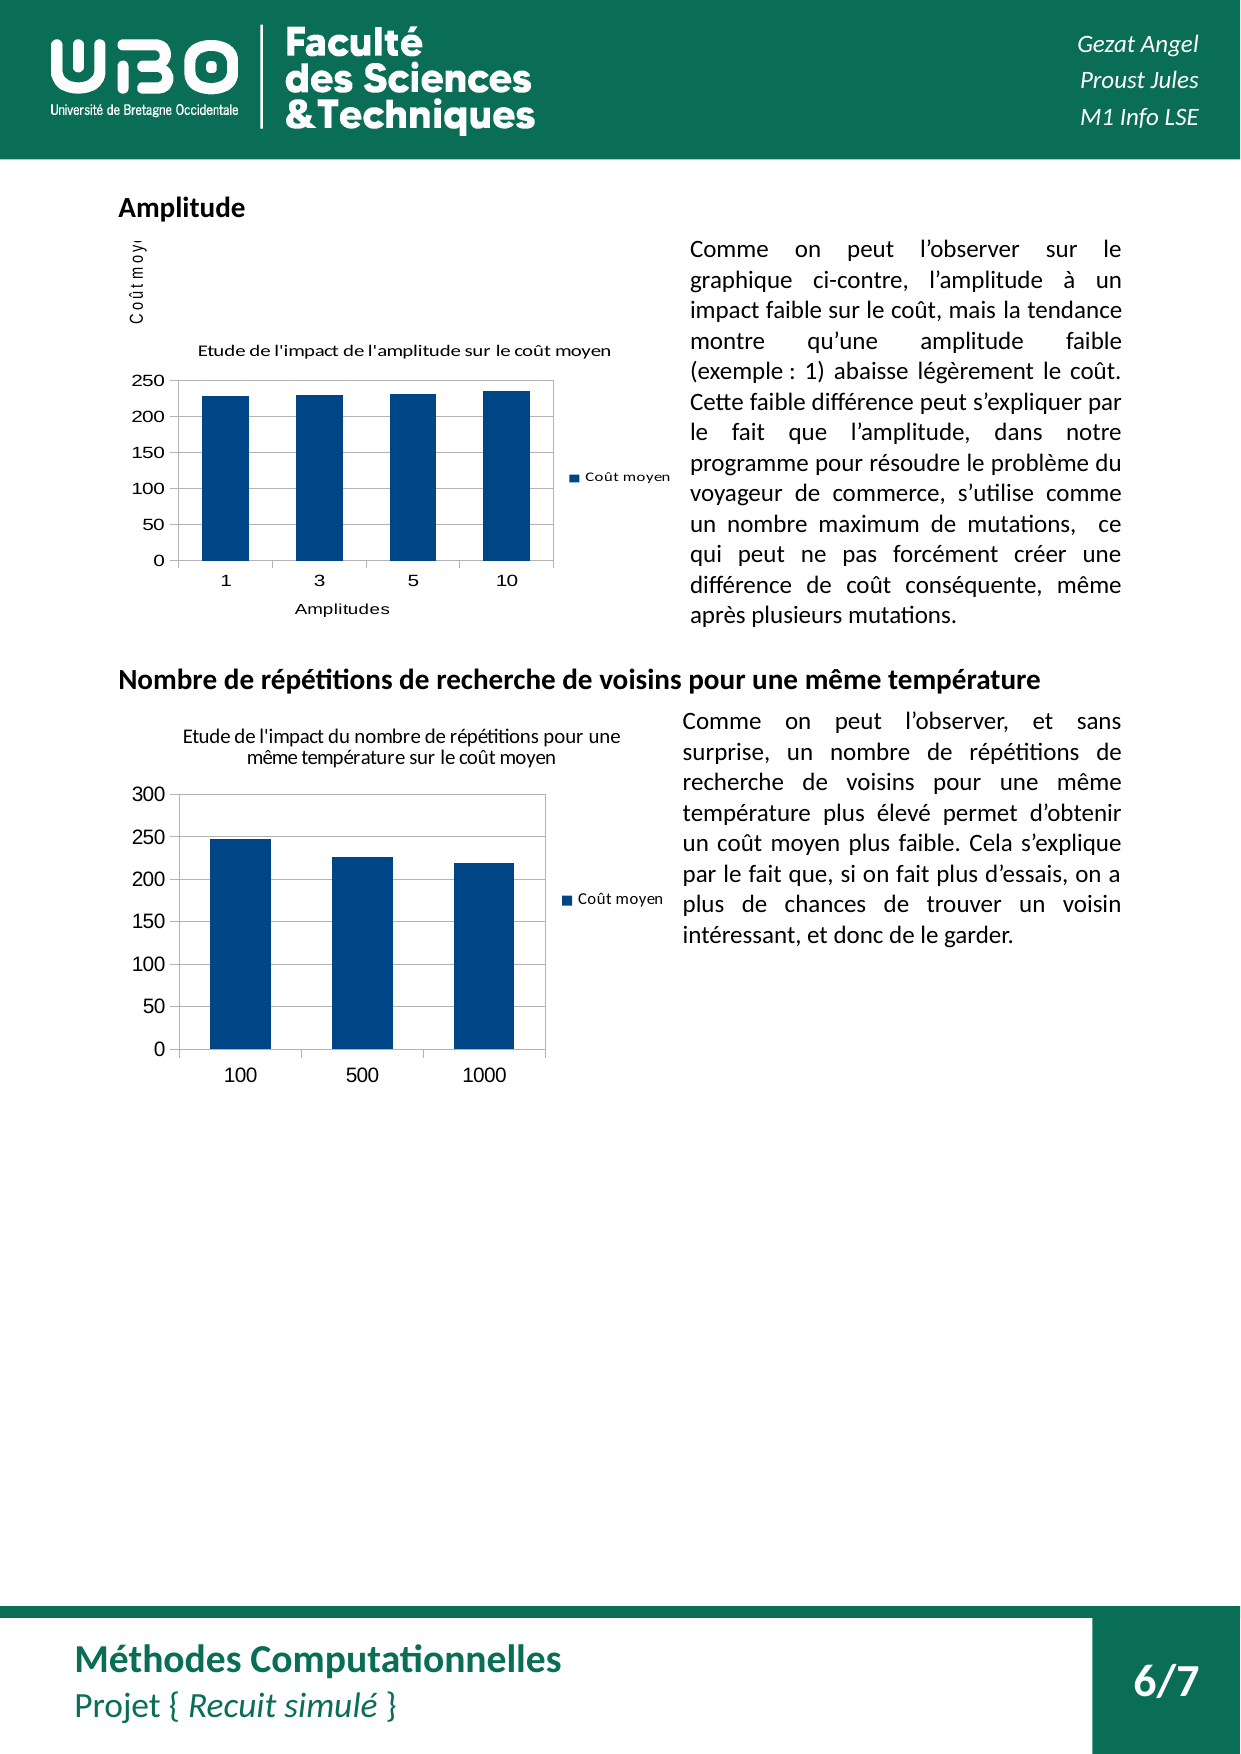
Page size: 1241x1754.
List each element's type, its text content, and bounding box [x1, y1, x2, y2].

subtitle Amplitude [118, 189, 1122, 224]
subtitle Nombre de répétitions de recherche de voisins pour une même température [118, 661, 1122, 696]
picture [43, 20, 539, 139]
text Comme on peut l’observer, et sans surprise, un nombre de répétitions de recherche de voisins pour une même température plus élevé permet d’obtenir un coût moyen plus faible. Cela s’explique par le fait que, si on fait plus d’essais, on a plus de chances de trouver un voisin intéressant, et donc de le garder. [118, 705, 1122, 949]
text Comme on peut l’observer sur le graphique ci-contre, l’amplitude à un impact faible sur le coût, mais la tendance montre qu’une amplitude faible (exemple : 1) abaisse légèrement le coût. Cette faible différence peut s’expliquer par le fait que l’amplitude, dans notre programme pour résoudre le problème du voyageur de commerce, s’utilise comme un nombre maximum de mutations, ce qui peut ne pas forcément créer une différence de coût conséquente, même après plusieurs mutations. [118, 233, 1122, 630]
